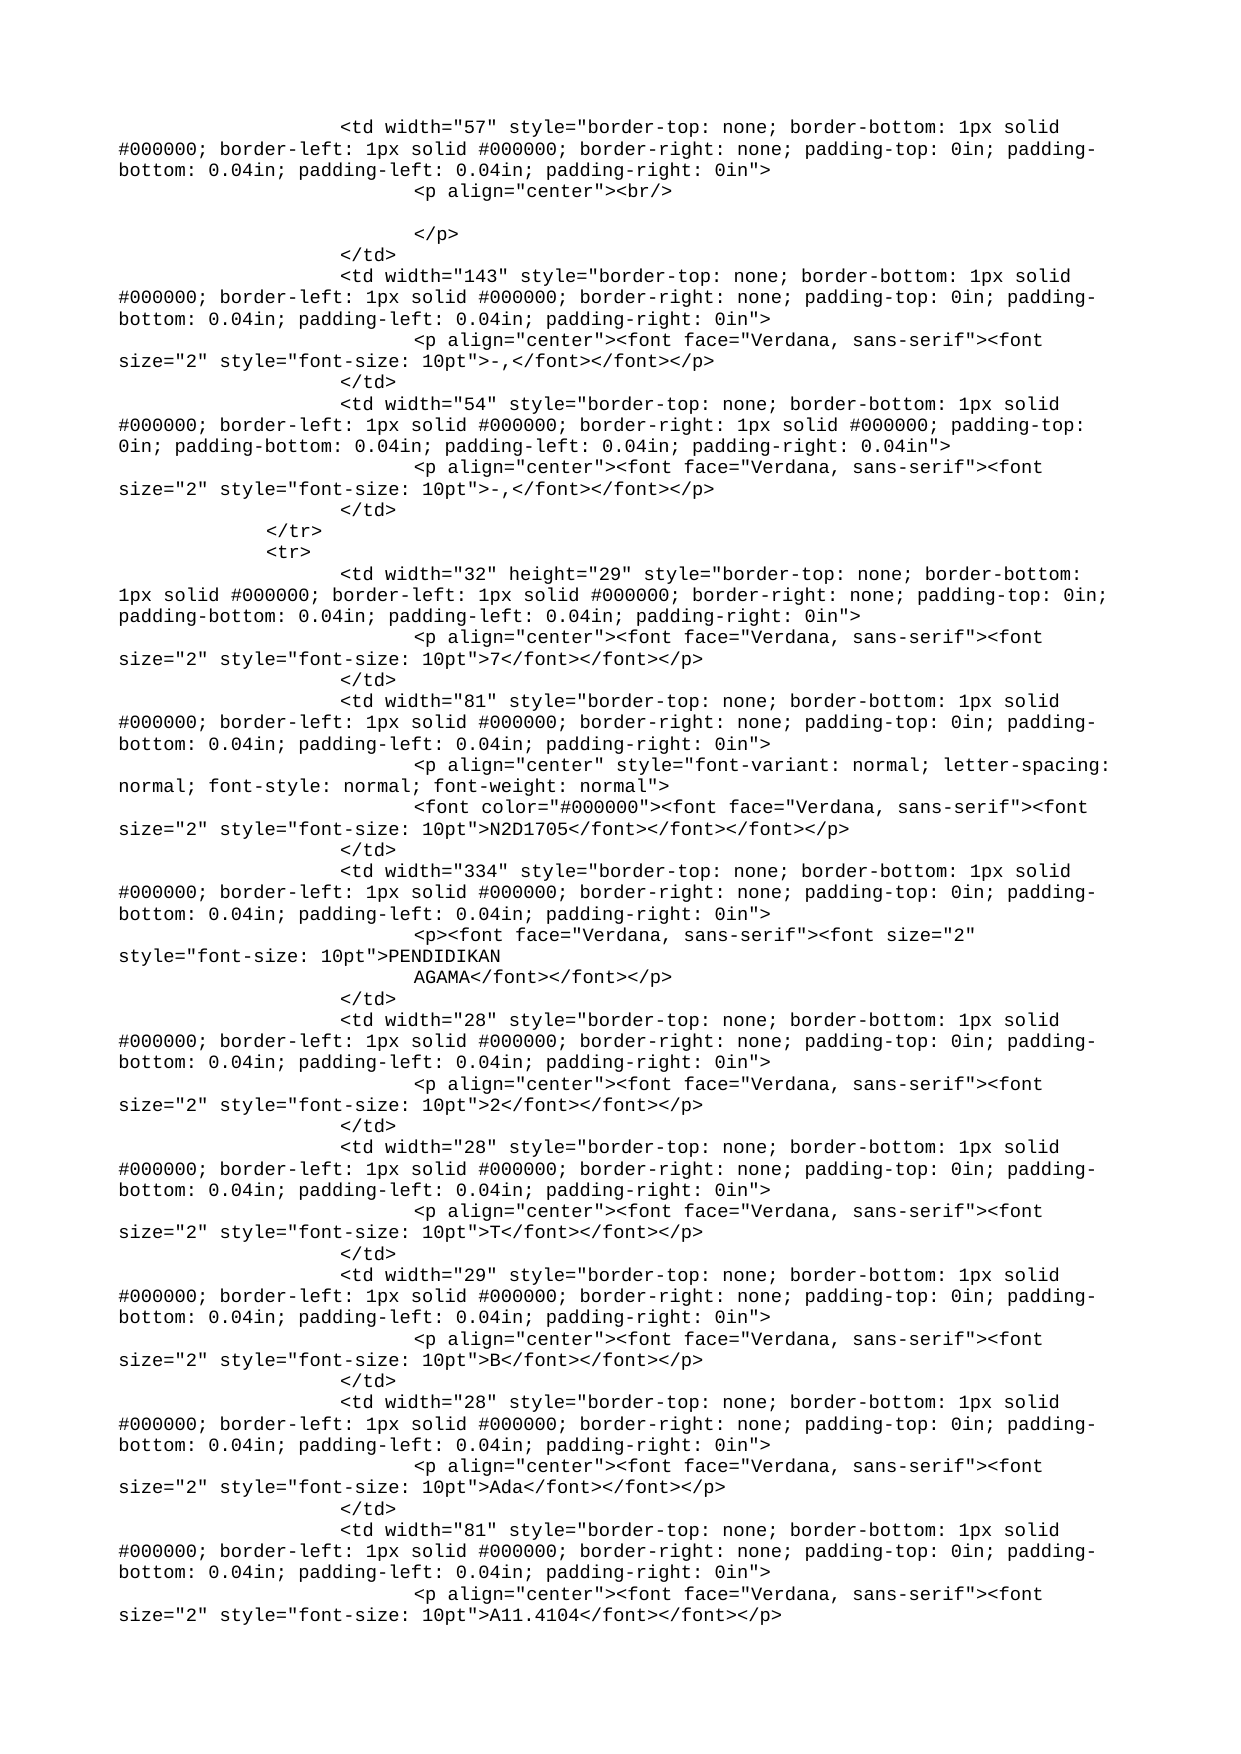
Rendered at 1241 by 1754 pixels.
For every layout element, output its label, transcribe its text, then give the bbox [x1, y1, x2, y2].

text <td width="143" style="border-top: none; border-bottom: 1px solid #000000; border-left: 1px solid #000000; border-right: none; padding-top: 0in; padding-bottom: 0.04in; padding-left: 0.04in; padding-right: 0in"> [118, 267, 1122, 331]
text <p align="center" style="font-variant: normal; letter-spacing: normal; font-style: normal; font-weight: normal"> [118, 756, 1122, 798]
text <td width="32" height="29" style="border-top: none; border-bottom: 1px solid #000000; border-left: 1px solid #000000; border-right: none; padding-top: 0in; padding-bottom: 0.04in; padding-left: 0.04in; padding-right: 0in"> [118, 564, 1122, 628]
text <td width="57" style="border-top: none; border-bottom: 1px solid #000000; border-left: 1px solid #000000; border-right: none; padding-top: 0in; padding-bottom: 0.04in; padding-left: 0.04in; padding-right: 0in"> [118, 118, 1122, 182]
text </td> [118, 671, 1122, 692]
text <td width="334" style="border-top: none; border-bottom: 1px solid #000000; border-left: 1px solid #000000; border-right: none; padding-top: 0in; padding-bottom: 0.04in; padding-left: 0.04in; padding-right: 0in"> [118, 862, 1122, 926]
text <td width="81" style="border-top: none; border-bottom: 1px solid #000000; border-left: 1px solid #000000; border-right: none; padding-top: 0in; padding-bottom: 0.04in; padding-left: 0.04in; padding-right: 0in"> [118, 1521, 1122, 1584]
text </td> [118, 373, 1122, 394]
text <p align="center"><font face="Verdana, sans-serif"><font size="2" style="font-size: 10pt">Ada</font></font></p> [118, 1457, 1122, 1499]
text </p> [118, 224, 1122, 246]
text <td width="29" style="border-top: none; border-bottom: 1px solid #000000; border-left: 1px solid #000000; border-right: none; padding-top: 0in; padding-bottom: 0.04in; padding-left: 0.04in; padding-right: 0in"> [118, 1266, 1122, 1329]
text <p align="center"><font face="Verdana, sans-serif"><font size="2" style="font-size: 10pt">2</font></font></p> [118, 1074, 1122, 1117]
text <p align="center"><font face="Verdana, sans-serif"><font size="2" style="font-size: 10pt">-,</font></font></p> [118, 331, 1122, 373]
text <font color="#000000"><font face="Verdana, sans-serif"><font size="2" style="font-size: 10pt">N2D1705</font></font></font></p> [118, 798, 1122, 841]
text </td> [118, 1117, 1122, 1138]
text <td width="54" style="border-top: none; border-bottom: 1px solid #000000; border-left: 1px solid #000000; border-right: 1px solid #000000; padding-top: 0in; padding-bottom: 0.04in; padding-left: 0.04in; padding-right: 0.04in"> [118, 394, 1122, 458]
text <td width="81" style="border-top: none; border-bottom: 1px solid #000000; border-left: 1px solid #000000; border-right: none; padding-top: 0in; padding-bottom: 0.04in; padding-left: 0.04in; padding-right: 0in"> [118, 692, 1122, 756]
text </td> [118, 1499, 1122, 1521]
text </td> [118, 1372, 1122, 1393]
text </td> [118, 501, 1122, 522]
text </td> [118, 989, 1122, 1011]
text <p align="center"><br/> [118, 182, 1122, 203]
text AGAMA</font></font></p> [118, 968, 1122, 989]
text <p><font face="Verdana, sans-serif"><font size="2" style="font-size: 10pt">PENDIDIKAN [118, 926, 1122, 968]
text <p align="center"><font face="Verdana, sans-serif"><font size="2" style="font-size: 10pt">T</font></font></p> [118, 1202, 1122, 1244]
text <p align="center"><font face="Verdana, sans-serif"><font size="2" style="font-size: 10pt">-,</font></font></p> [118, 458, 1122, 501]
text </tr> [118, 522, 1122, 543]
text <tr> [118, 543, 1122, 564]
text <p align="center"><font face="Verdana, sans-serif"><font size="2" style="font-size: 10pt">A11.4104</font></font></p> [118, 1584, 1122, 1627]
text <td width="28" style="border-top: none; border-bottom: 1px solid #000000; border-left: 1px solid #000000; border-right: none; padding-top: 0in; padding-bottom: 0.04in; padding-left: 0.04in; padding-right: 0in"> [118, 1393, 1122, 1457]
text <td width="28" style="border-top: none; border-bottom: 1px solid #000000; border-left: 1px solid #000000; border-right: none; padding-top: 0in; padding-bottom: 0.04in; padding-left: 0.04in; padding-right: 0in"> [118, 1138, 1122, 1202]
text </td> [118, 841, 1122, 862]
text </td> [118, 1244, 1122, 1266]
text </td> [118, 246, 1122, 267]
text <p align="center"><font face="Verdana, sans-serif"><font size="2" style="font-size: 10pt">B</font></font></p> [118, 1329, 1122, 1372]
text <p align="center"><font face="Verdana, sans-serif"><font size="2" style="font-size: 10pt">7</font></font></p> [118, 628, 1122, 671]
text <td width="28" style="border-top: none; border-bottom: 1px solid #000000; border-left: 1px solid #000000; border-right: none; padding-top: 0in; padding-bottom: 0.04in; padding-left: 0.04in; padding-right: 0in"> [118, 1011, 1122, 1074]
